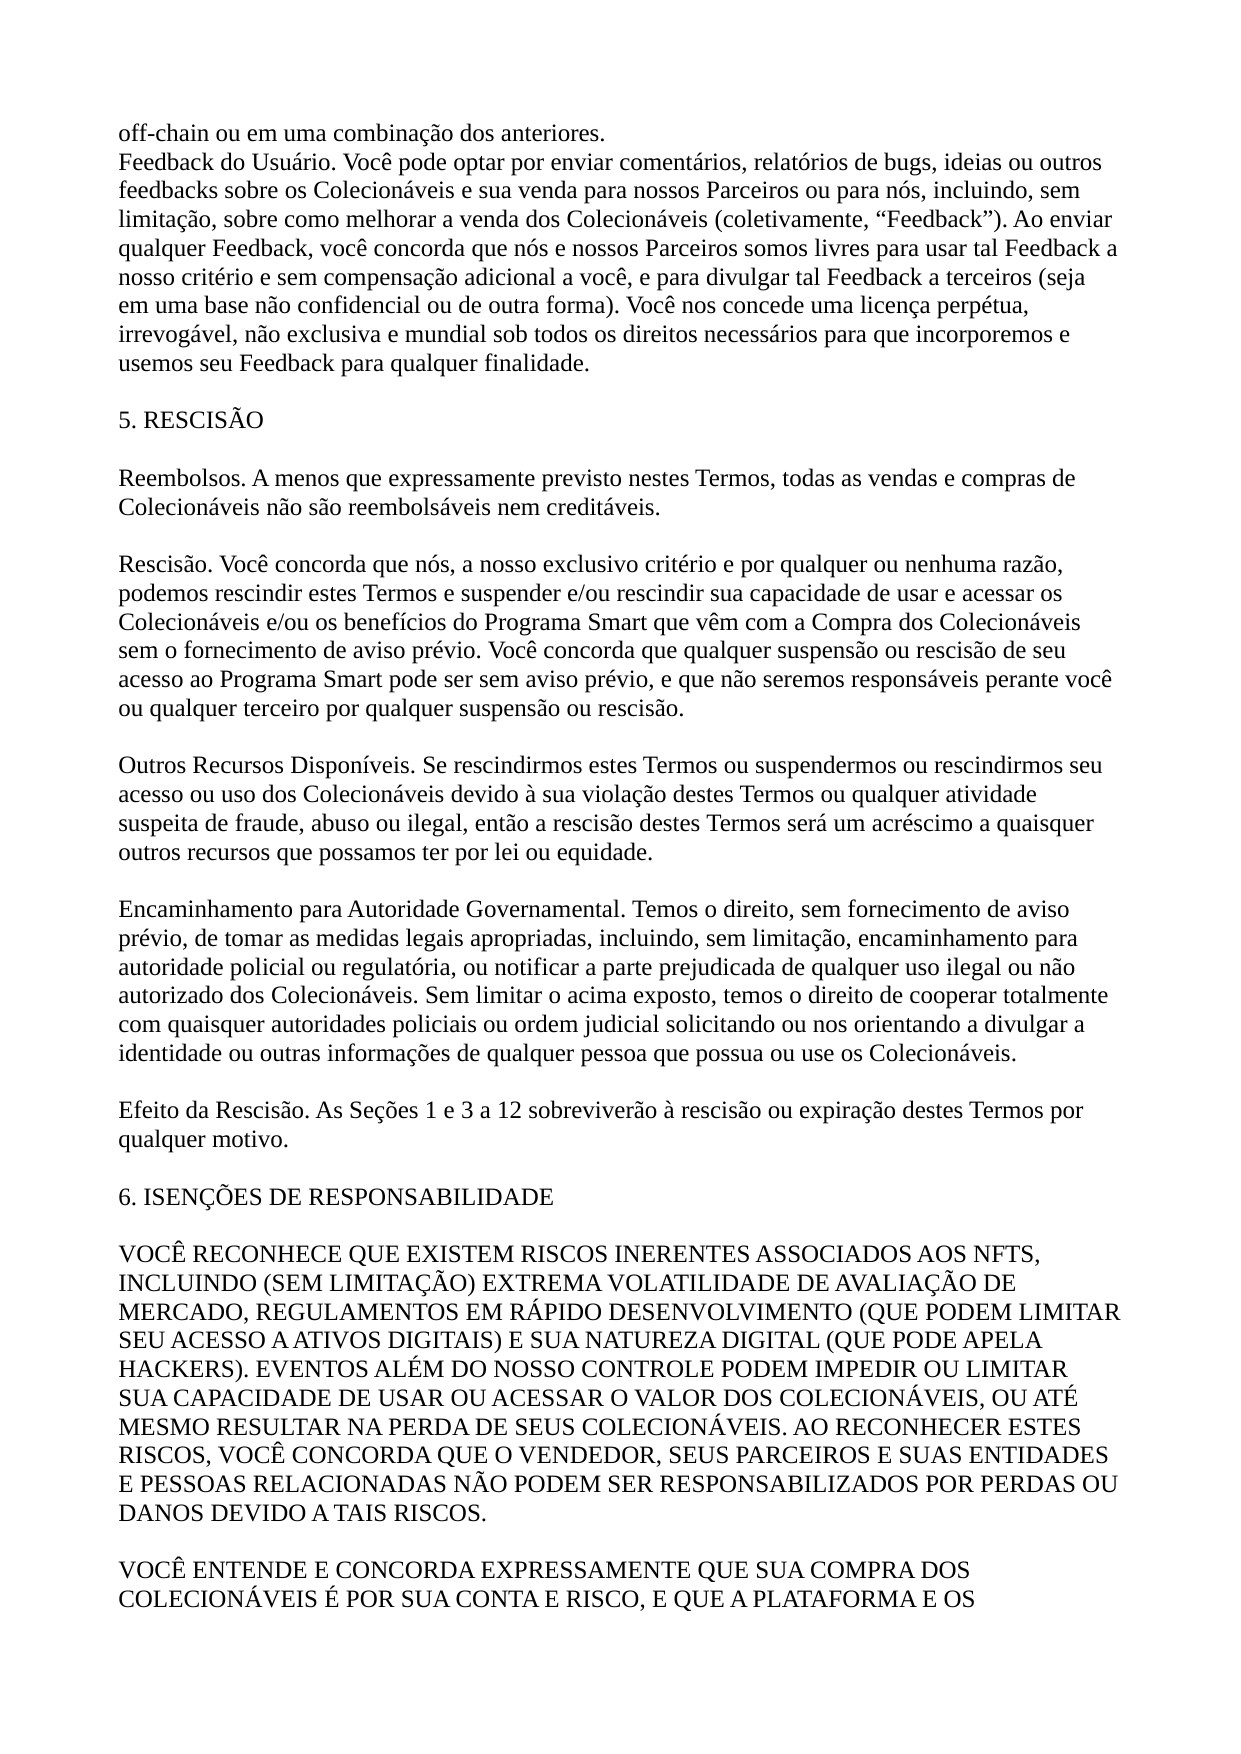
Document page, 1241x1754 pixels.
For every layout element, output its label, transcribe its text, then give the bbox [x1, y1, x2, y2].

text off-chain ou em uma combinação dos anteriores. Feedback do Usuário. Você pode optar por enviar comentários, relatórios de bugs, ideias ou outros feedbacks sobre os Colecionáveis ​​e sua venda para nossos Parceiros ou para nós, incluindo, sem limitação, sobre como melhorar a venda dos Colecionáveis ​​(coletivamente, “Feedback”). Ao enviar qualquer Feedback, você concorda que nós e nossos Parceiros somos livres para usar tal Feedback a nosso critério e sem compensação adicional a você, e para divulgar tal Feedback a terceiros (seja em uma base não confidencial ou de outra forma). Você nos concede uma licença perpétua, irrevogável, não exclusiva e mundial sob todos os direitos necessários para que incorporemos e usemos seu Feedback para qualquer finalidade. 5. RESCISÃO Reembolsos. A menos que expressamente previsto nestes Termos, todas as vendas e compras de Colecionáveis ​​não são reembolsáveis ​​nem creditáveis. Rescisão. Você concorda que nós, a nosso exclusivo critério e por qualquer ou nenhuma razão, podemos rescindir estes Termos e suspender e/ou rescindir sua capacidade de usar e acessar os Colecionáveis ​​e/ou os benefícios do Programa Smart que vêm com a Compra dos Colecionáveis ​​sem o fornecimento de aviso prévio. Você concorda que qualquer suspensão ou rescisão de seu acesso ao Programa Smart pode ser sem aviso prévio, e que não seremos responsáveis ​​perante você ou qualquer terceiro por qualquer suspensão ou rescisão. Outros Recursos Disponíveis. Se rescindirmos estes Termos ou suspendermos ou rescindirmos seu acesso ou uso dos Colecionáveis ​​devido à sua violação destes Termos ou qualquer atividade suspeita de fraude, abuso ou ilegal, então a rescisão destes Termos será um acréscimo a quaisquer outros recursos que possamos ter por lei ou equidade. Encaminhamento para Autoridade Governamental. Temos o direito, sem fornecimento de aviso prévio, de tomar as medidas legais apropriadas, incluindo, sem limitação, encaminhamento para autoridade policial ou regulatória, ou notificar a parte prejudicada de qualquer uso ilegal ou não autorizado dos Colecionáveis. Sem limitar o acima exposto, temos o direito de cooperar totalmente com quaisquer autoridades policiais ou ordem judicial solicitando ou nos orientando a divulgar a identidade ou outras informações de qualquer pessoa que possua ou use os Colecionáveis. Efeito da Rescisão. As Seções 1 e 3 a 12 sobreviverão à rescisão ou expiração destes Termos por qualquer motivo. 6. ISENÇÕES DE RESPONSABILIDADE VOCÊ RECONHECE QUE EXISTEM RISCOS INERENTES ASSOCIADOS AOS NFTS, INCLUINDO (SEM LIMITAÇÃO) EXTREMA VOLATILIDADE DE AVALIAÇÃO DE MERCADO, REGULAMENTOS EM RÁPIDO DESENVOLVIMENTO (QUE PODEM LIMITAR SEU ACESSO A ATIVOS DIGITAIS) E SUA NATUREZA DIGITAL (QUE PODE APELA HACKERS). EVENTOS ALÉM DO NOSSO CONTROLE PODEM IMPEDIR OU LIMITAR SUA CAPACIDADE DE USAR OU ACESSAR O VALOR DOS COLECIONÁVEIS, OU ATÉ MESMO RESULTAR NA PERDA DE SEUS COLECIONÁVEIS. AO RECONHECER ESTES RISCOS, VOCÊ CONCORDA QUE O VENDEDOR, SEUS PARCEIROS E SUAS ENTIDADES E PESSOAS RELACIONADAS NÃO PODEM SER RESPONSABILIZADOS POR PERDAS OU DANOS DEVIDO A TAIS RISCOS. VOCÊ ENTENDE E CONCORDA EXPRESSAMENTE QUE SUA COMPRA DOS COLECIONÁVEIS É POR SUA CONTA E RISCO, E QUE A PLATAFORMA E OS [118, 118, 1122, 1613]
